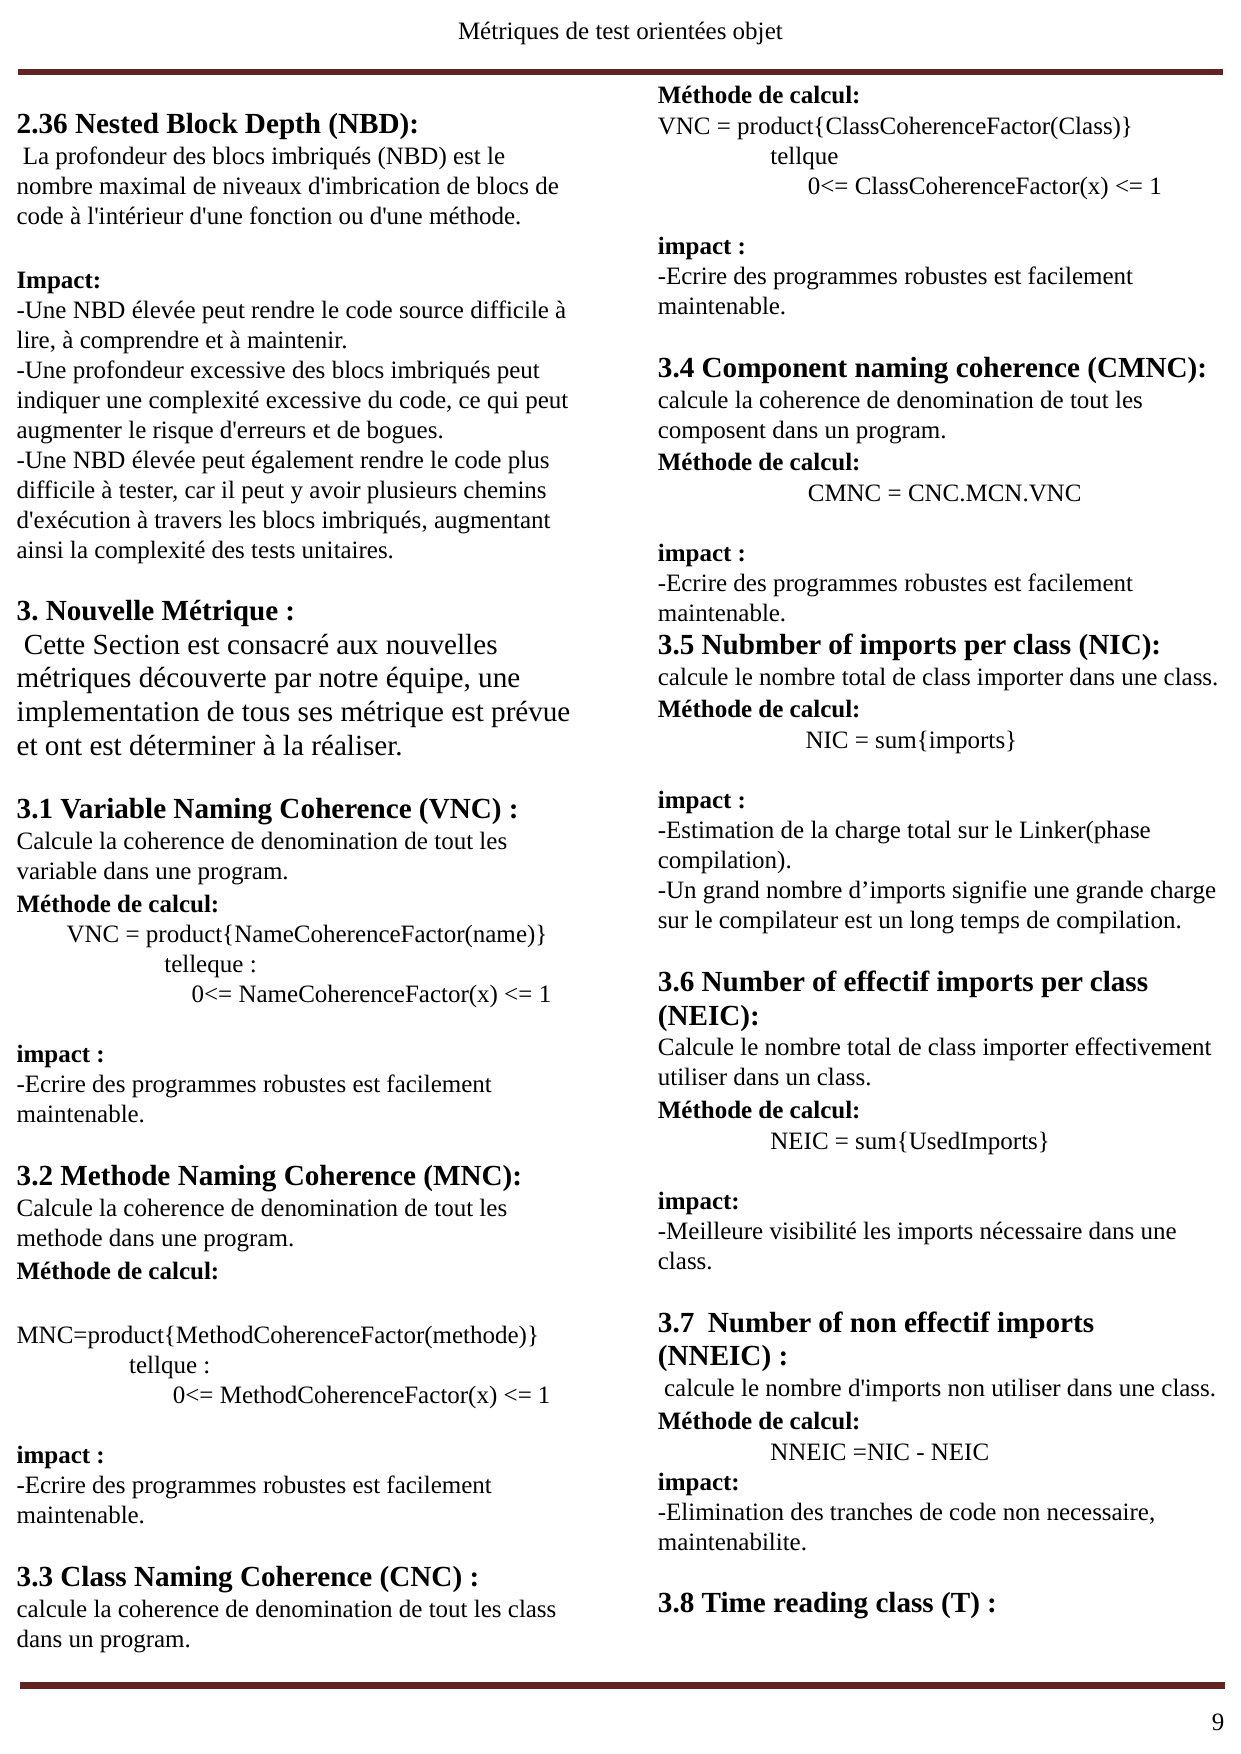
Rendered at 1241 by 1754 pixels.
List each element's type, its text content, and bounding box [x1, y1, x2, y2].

list VNC = product{ClassCoherenceFactor(Class)} [658, 110, 1224, 140]
list La profondeur des blocs imbriqués (NBD) est le nombre maximal de niveaux d'imbrication de blocs de code à l'intérieur d'une fonction ou d'une méthode. [16, 140, 583, 230]
list Calcule la coherence de denomination de tout les variable dans une program. [16, 825, 583, 885]
list impact : [658, 784, 1224, 814]
list 0<= NameCoherenceFactor(x) <= 1 [129, 978, 583, 1008]
list impact: [658, 1185, 1224, 1215]
list calcule le nombre total de class importer dans une class. [658, 661, 1224, 691]
list -Une NBD élevée peut également rendre le code plus difficile à tester, car il peut y avoir plusieurs chemins d'exécution à travers les blocs imbriqués, augmentant ainsi la complexité des tests unitaires. [16, 443, 583, 563]
list NNEIC =NIC - NEIC [733, 1435, 1224, 1465]
list tellque [733, 140, 1224, 170]
list Méthode de calcul: [658, 443, 1224, 477]
list -Un grand nombre d’imports signifie une grande charge sur le compilateur est un long temps de compilation. [658, 874, 1224, 934]
list impact : [16, 1439, 583, 1469]
list Calcule le nombre total de class importer effectivement utiliser dans un class. [658, 1031, 1224, 1091]
list -Une profondeur excessive des blocs imbriqués peut indiquer une complexité excessive du code, ce qui peut augmenter le risque d'erreurs et de bogues. [16, 353, 583, 443]
list Component naming coherence (CMNC): [658, 350, 1224, 383]
list Calcule la coherence de denomination de tout les methode dans une program. [16, 1192, 583, 1252]
list impact: [658, 1465, 1224, 1495]
list -Ecrire des programmes robustes est facilement maintenable. [16, 1469, 583, 1529]
list -Une NBD élevée peut rendre le code source difficile à lire, à comprendre et à maintenir. [16, 293, 583, 353]
list -Ecrire des programmes robustes est facilement maintenable. [16, 1068, 583, 1128]
list Methode Naming Coherence (MNC): [16, 1158, 583, 1192]
list Méthode de calcul: [16, 885, 583, 918]
list Méthode de calcul: [658, 76, 1224, 110]
list MNC=product{MethodCoherenceFactor(methode)} [16, 1319, 583, 1349]
list Number of effectif imports per class (NEIC): [658, 964, 1224, 1031]
list -Ecrire des programmes robustes est facilement maintenable. [658, 567, 1224, 627]
list calcule le nombre d'imports non utiliser dans une class. [658, 1372, 1224, 1402]
list impact : [16, 1038, 583, 1068]
text Cette Section est consacré aux nouvelles métriques découverte par notre équipe, une implementation de tous ses métrique est prévue et ont est déterminer à la réaliser. [16, 627, 583, 761]
list impact : [658, 230, 1224, 260]
list Nested Block Depth (NBD): [16, 106, 583, 140]
list Méthode de calcul: [16, 1252, 583, 1285]
list Méthode de calcul: [658, 1402, 1224, 1435]
list 3. Nouvelle Métrique : [16, 593, 583, 627]
list Méthode de calcul: [658, 1091, 1224, 1125]
list Impact: [16, 263, 583, 293]
list 0<= MethodCoherenceFactor(x) <= 1 [129, 1379, 583, 1409]
list 0<= ClassCoherenceFactor(x) <= 1 [770, 170, 1224, 200]
list -Elimination des tranches de code non necessaire, maintenabilite. [658, 1495, 1224, 1555]
list tellque : [91, 1349, 583, 1379]
list Time reading class (T) : [658, 1585, 1224, 1619]
list Méthode de calcul: [658, 691, 1224, 724]
list -Ecrire des programmes robustes est facilement maintenable. [658, 260, 1224, 320]
list NIC = sum{imports} [658, 724, 1224, 754]
list impact : [658, 537, 1224, 567]
list -Estimation de la charge total sur le Linker(phase compilation). [658, 814, 1224, 874]
list Variable Naming Coherence (VNC) : [16, 791, 583, 825]
list calcule la coherence de denomination de tout les composent dans un program. [658, 383, 1224, 443]
list -Meilleure visibilité les imports nécessaire dans une class. [658, 1215, 1224, 1275]
list NEIC = sum{UsedImports} [733, 1125, 1224, 1155]
list calcule la coherence de denomination de tout les class dans un program. [16, 1592, 583, 1652]
list Nubmber of imports per class (NIC): [658, 627, 1224, 661]
list Class Naming Coherence (CNC) : [16, 1559, 583, 1592]
list Number of non effectif imports (NNEIC) : [658, 1305, 1224, 1372]
list VNC = product{NameCoherenceFactor(name)} telleque : [16, 918, 583, 978]
list CMNC = CNC.MCN.VNC [770, 477, 1224, 507]
